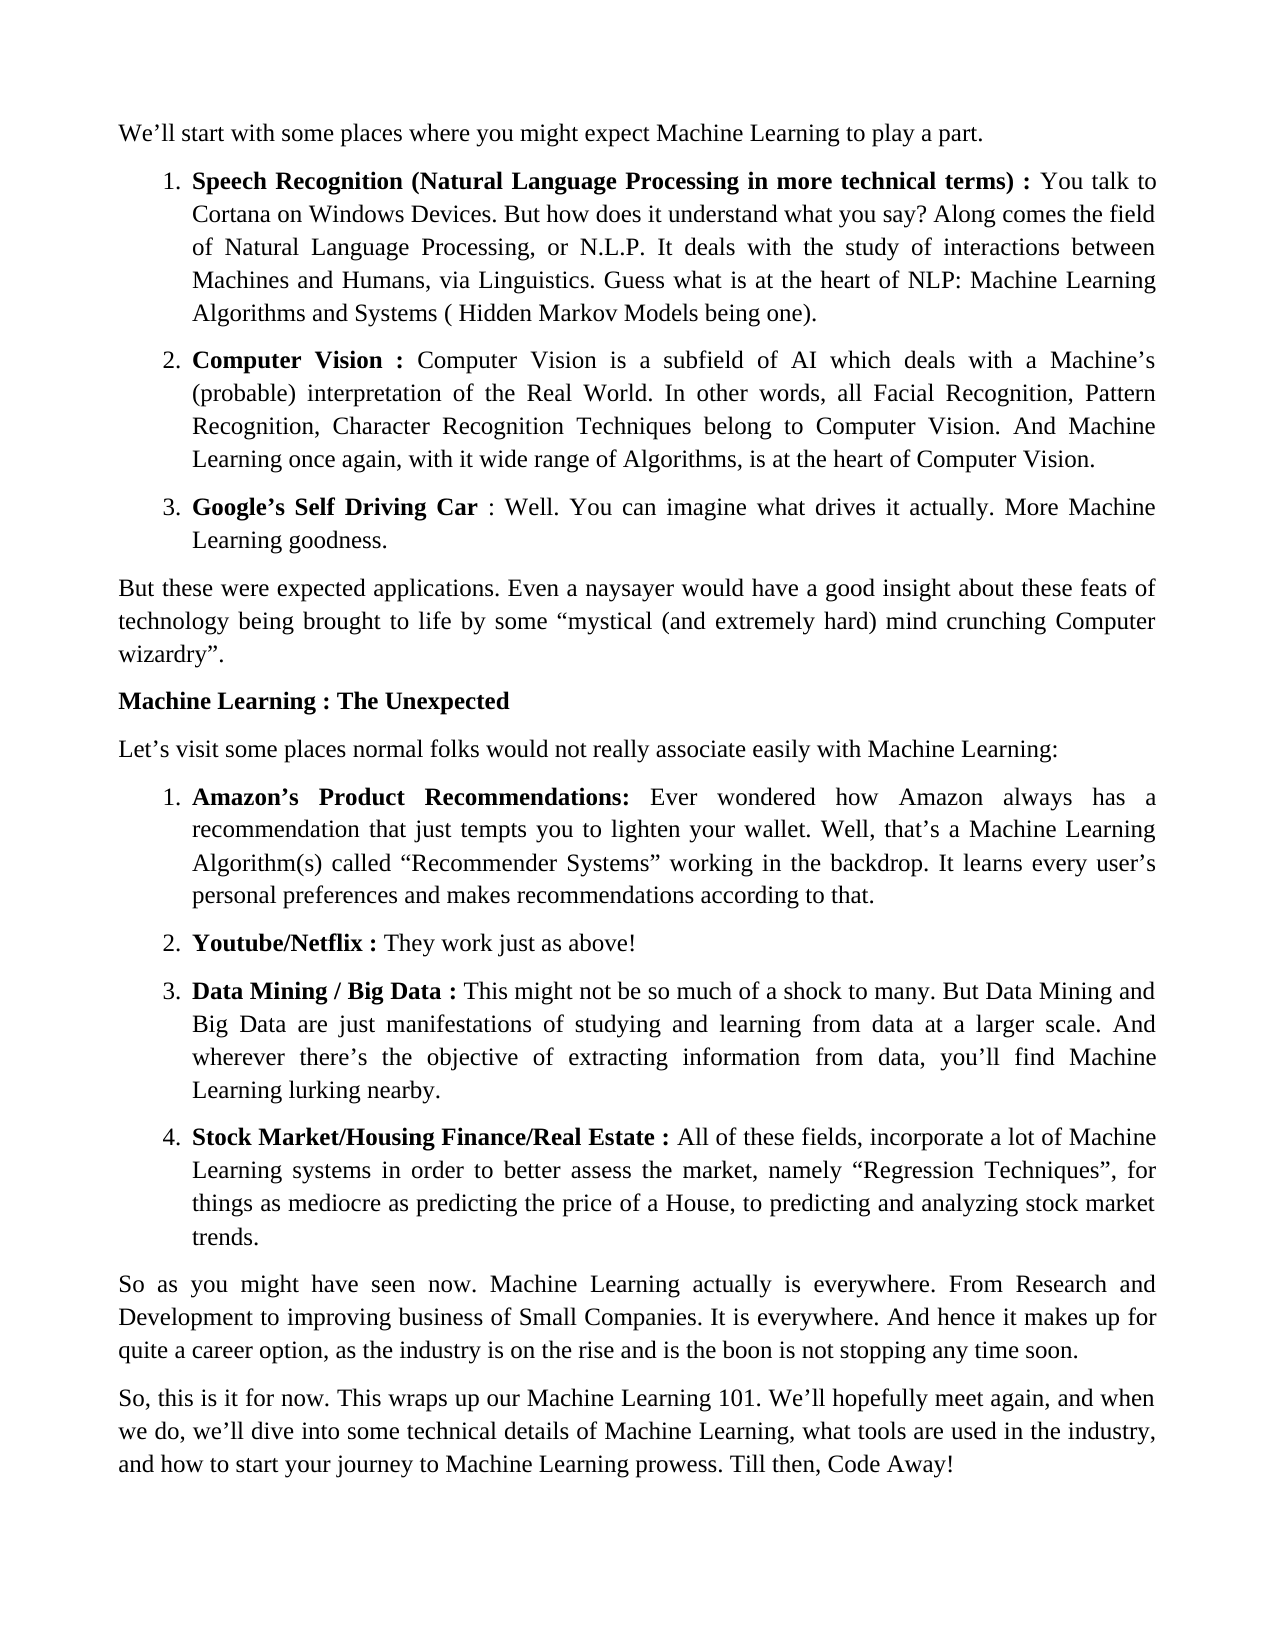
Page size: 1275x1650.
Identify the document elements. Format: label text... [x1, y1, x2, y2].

text We’ll start with some places where you might expect Machine Learning to play a part. [118, 118, 1157, 147]
list Computer Vision : Computer Vision is a subfield of AI which deals with a Machine’s (probable) interpretation of the Real World. In other words, all Facial Recognition, Pattern Recognition, Character Recognition Techniques belong to Computer Vision. And Machine Learning once again, with it wide range of Algorithms, is at the heart of Computer Vision. [162, 345, 1157, 473]
list Google’s Self Driving Car : Well. You can imagine what drives it actually. More Machine Learning goodness. [162, 492, 1157, 554]
text Let’s visit some places normal folks would not really associate easily with Machine Learning: [118, 734, 1157, 763]
text But these were expected applications. Even a naysayer would have a good insight about these feats of technology being brought to life by some “mystical (and extremely hard) mind crunching Computer wizardry”. [118, 573, 1157, 667]
list Speech Recognition (Natural Language Processing in more technical terms) : You talk to Cortana on Windows Devices. But how does it understand what you say? Along comes the field of Natural Language Processing, or N.L.P. It deals with the study of interactions between Machines and Humans, via Linguistics. Guess what is at the heart of NLP: Machine Learning Algorithms and Systems ( Hidden Markov Models being one). [162, 166, 1157, 327]
list Amazon’s Product Recommendations: Ever wondered how Amazon always has a recommendation that just tempts you to lighten your wallet. Well, that’s a Machine Learning Algorithm(s) called “Recommender Systems” working in the backdrop. It learns every user’s personal preferences and makes recommendations according to that. [162, 782, 1157, 909]
list Stock Market/Housing Finance/Real Estate : All of these fields, incorporate a lot of Machine Learning systems in order to better assess the market, namely “Regression Techniques”, for things as mediocre as predicting the price of a House, to predicting and analyzing stock market trends. [162, 1122, 1157, 1250]
text Machine Learning : The Unexpected [118, 686, 1157, 715]
list Youtube/Netflix : They work just as above! [162, 928, 1157, 957]
text So, this is it for now. This wraps up our Machine Learning 101. We’ll hopefully meet again, and when we do, we’ll dive into some technical details of Machine Learning, what tools are used in the industry, and how to start your journey to Machine Learning prowess. Till then, Code Away! [118, 1383, 1157, 1478]
list Data Mining / Big Data : This might not be so much of a shock to many. But Data Mining and Big Data are just manifestations of studying and learning from data at a larger scale. And wherever there’s the objective of extracting information from data, you’ll find Machine Learning lurking nearby. [162, 976, 1157, 1104]
text So as you might have seen now. Machine Learning actually is everywhere. From Research and Development to improving business of Small Companies. It is everywhere. And hence it makes up for quite a career option, as the industry is on the rise and is the boon is not stopping any time soon. [118, 1269, 1157, 1364]
